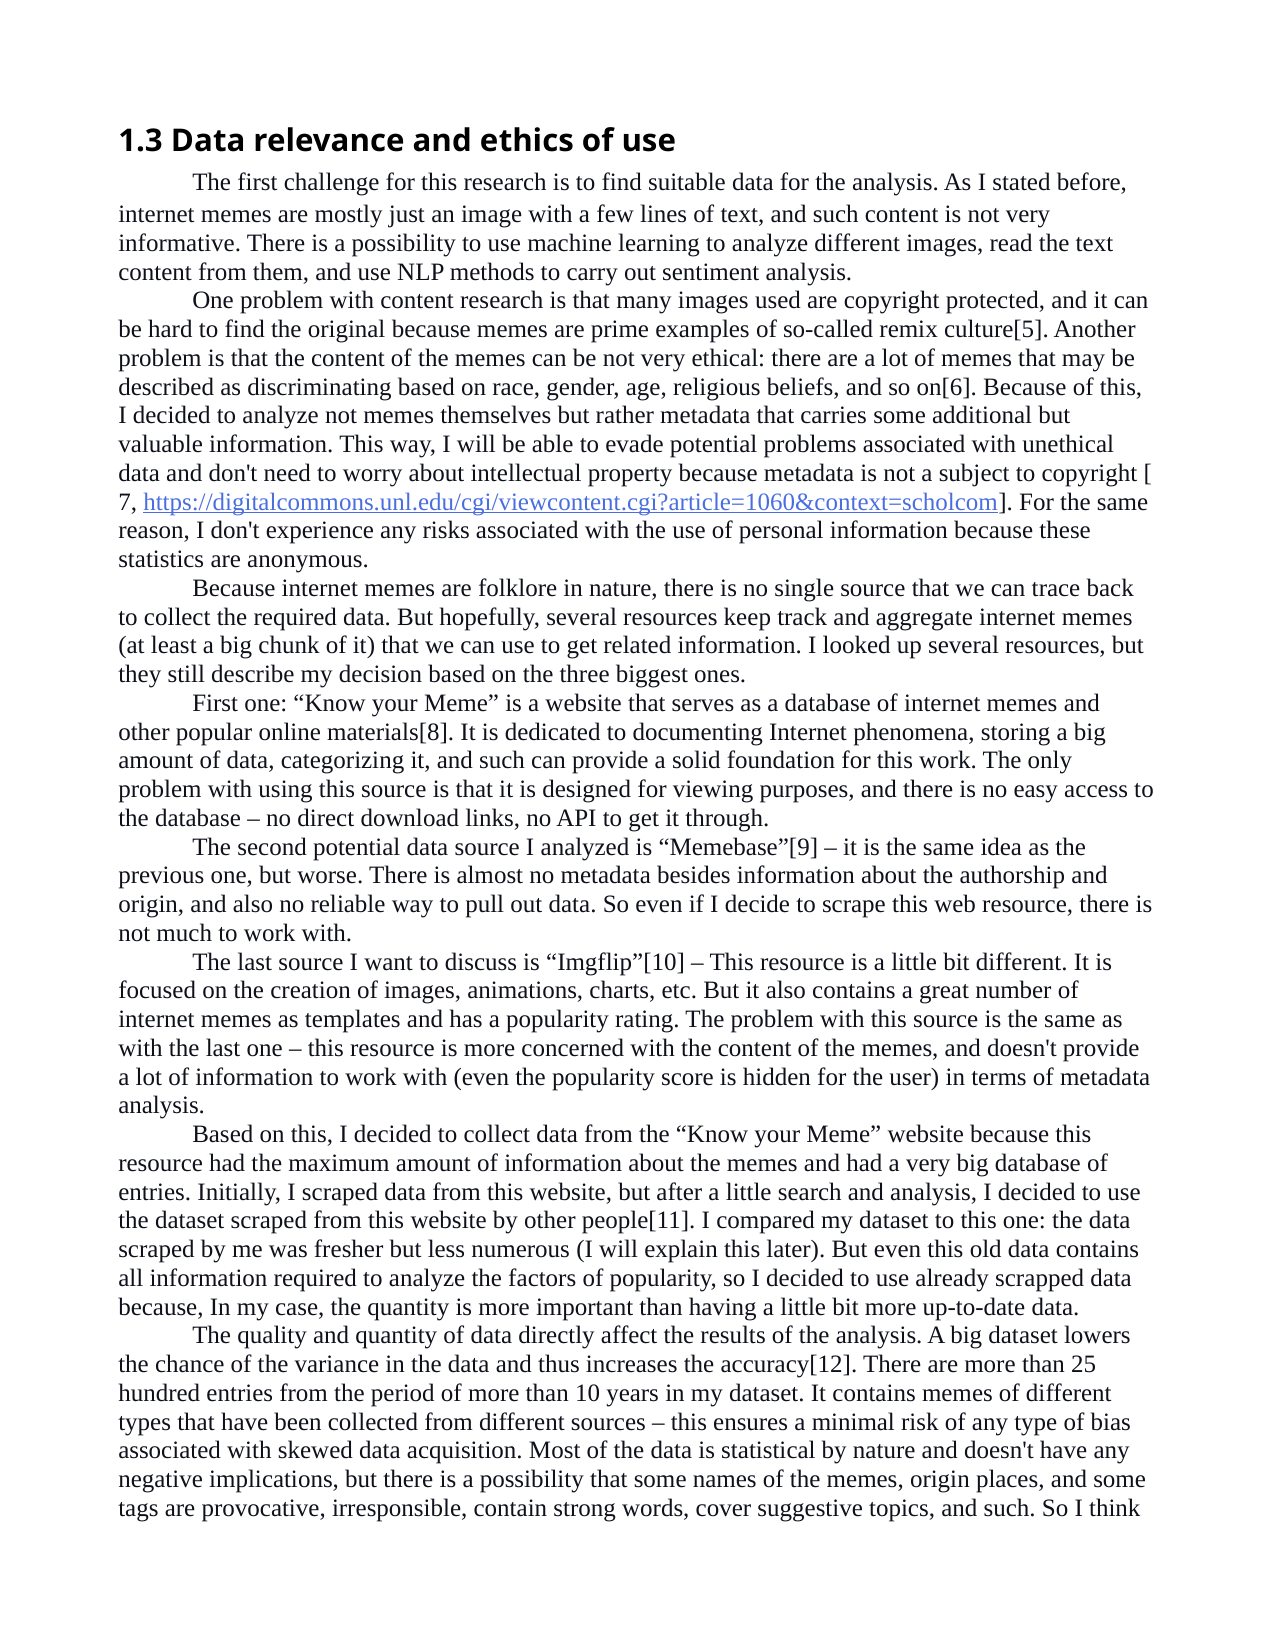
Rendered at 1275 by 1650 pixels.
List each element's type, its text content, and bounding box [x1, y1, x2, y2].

text Because internet memes are folklore in nature, there is no single source that we can trace back to collect the required data. But hopefully, several resources keep track and aggregate internet memes (at least a big chunk of it) that we can use to get related information. I looked up several resources, but they still describe my decision based on the three biggest ones. [118, 573, 1157, 688]
text The second potential data source I analyzed is “Memebase”[9] – it is the same idea as the previous one, but worse. There is almost no metadata besides information about the authorship and origin, and also no reliable way to pull out data. So even if I decide to scrape this web resource, there is not much to work with. [118, 832, 1157, 947]
text One problem with content research is that many images used are copyright protected, and it can be hard to find the original because memes are prime examples of so-called remix culture[5]. Another problem is that the content of the memes can be not very ethical: there are a lot of memes that may be described as discriminating based on race, gender, age, religious beliefs, and so on[6]. Because of this, I decided to analyze not memes themselves but rather metadata that carries some additional but valuable information. This way, I will be able to evade potential problems associated with unethical data and don't need to worry about intellectual property because metadata is not a subject to copyright [ 7, https://digitalcommons.unl.edu/cgi/viewcontent.cgi?article=1060&context=scholcom]. For the same reason, I don't experience any risks associated with the use of personal information because these statistics are anonymous. [118, 285, 1157, 573]
text The first challenge for this research is to find suitable data for the analysis. As I stated before, internet memes are mostly just an image with a few lines of text, and such content is not very informative. There is a possibility to use machine learning to analyze different images, read the text content from them, and use NLP methods to carry out sentiment analysis. [118, 161, 1157, 285]
text The quality and quantity of data directly affect the results of the analysis. A big dataset lowers the chance of the variance in the data and thus increases the accuracy[12]. There are more than 25 hundred entries from the period of more than 10 years in my dataset. It contains memes of different types that have been collected from different sources – this ensures a minimal risk of any type of bias associated with skewed data acquisition. Most of the data is statistical by nature and doesn't have any negative implications, but there is a possibility that some names of the memes, origin places, and some tags are provocative, irresponsible, contain strong words, cover suggestive topics, and such. So I think [118, 1320, 1157, 1522]
text First one: “Know your Meme” is a website that serves as a database of internet memes and other popular online materials[8]. It is dedicated to documenting Internet phenomena, storing a big amount of data, categorizing it, and such can provide a solid foundation for this work. The only problem with using this source is that it is designed for viewing purposes, and there is no easy access to the database – no direct download links, no API to get it through. [118, 688, 1157, 832]
subtitle 1.3 Data relevance and ethics of use [118, 118, 1157, 161]
text The last source I want to discuss is “Imgflip”[10] – This resource is a little bit different. It is focused on the creation of images, animations, charts, etc. But it also contains a great number of internet memes as templates and has a popularity rating. The problem with this source is the same as with the last one – this resource is more concerned with the content of the memes, and doesn't provide a lot of information to work with (even the popularity score is hidden for the user) in terms of metadata analysis. [118, 947, 1157, 1119]
text Based on this, I decided to collect data from the “Know your Meme” website because this resource had the maximum amount of information about the memes and had a very big database of entries. Initially, I scraped data from this website, but after a little search and analysis, I decided to use the dataset scraped from this website by other people[11]. I compared my dataset to this one: the data scraped by me was fresher but less numerous (I will explain this later). But even this old data contains all information required to analyze the factors of popularity, so I decided to use already scrapped data because, In my case, the quantity is more important than having a little bit more up-to-date data. [118, 1119, 1157, 1320]
